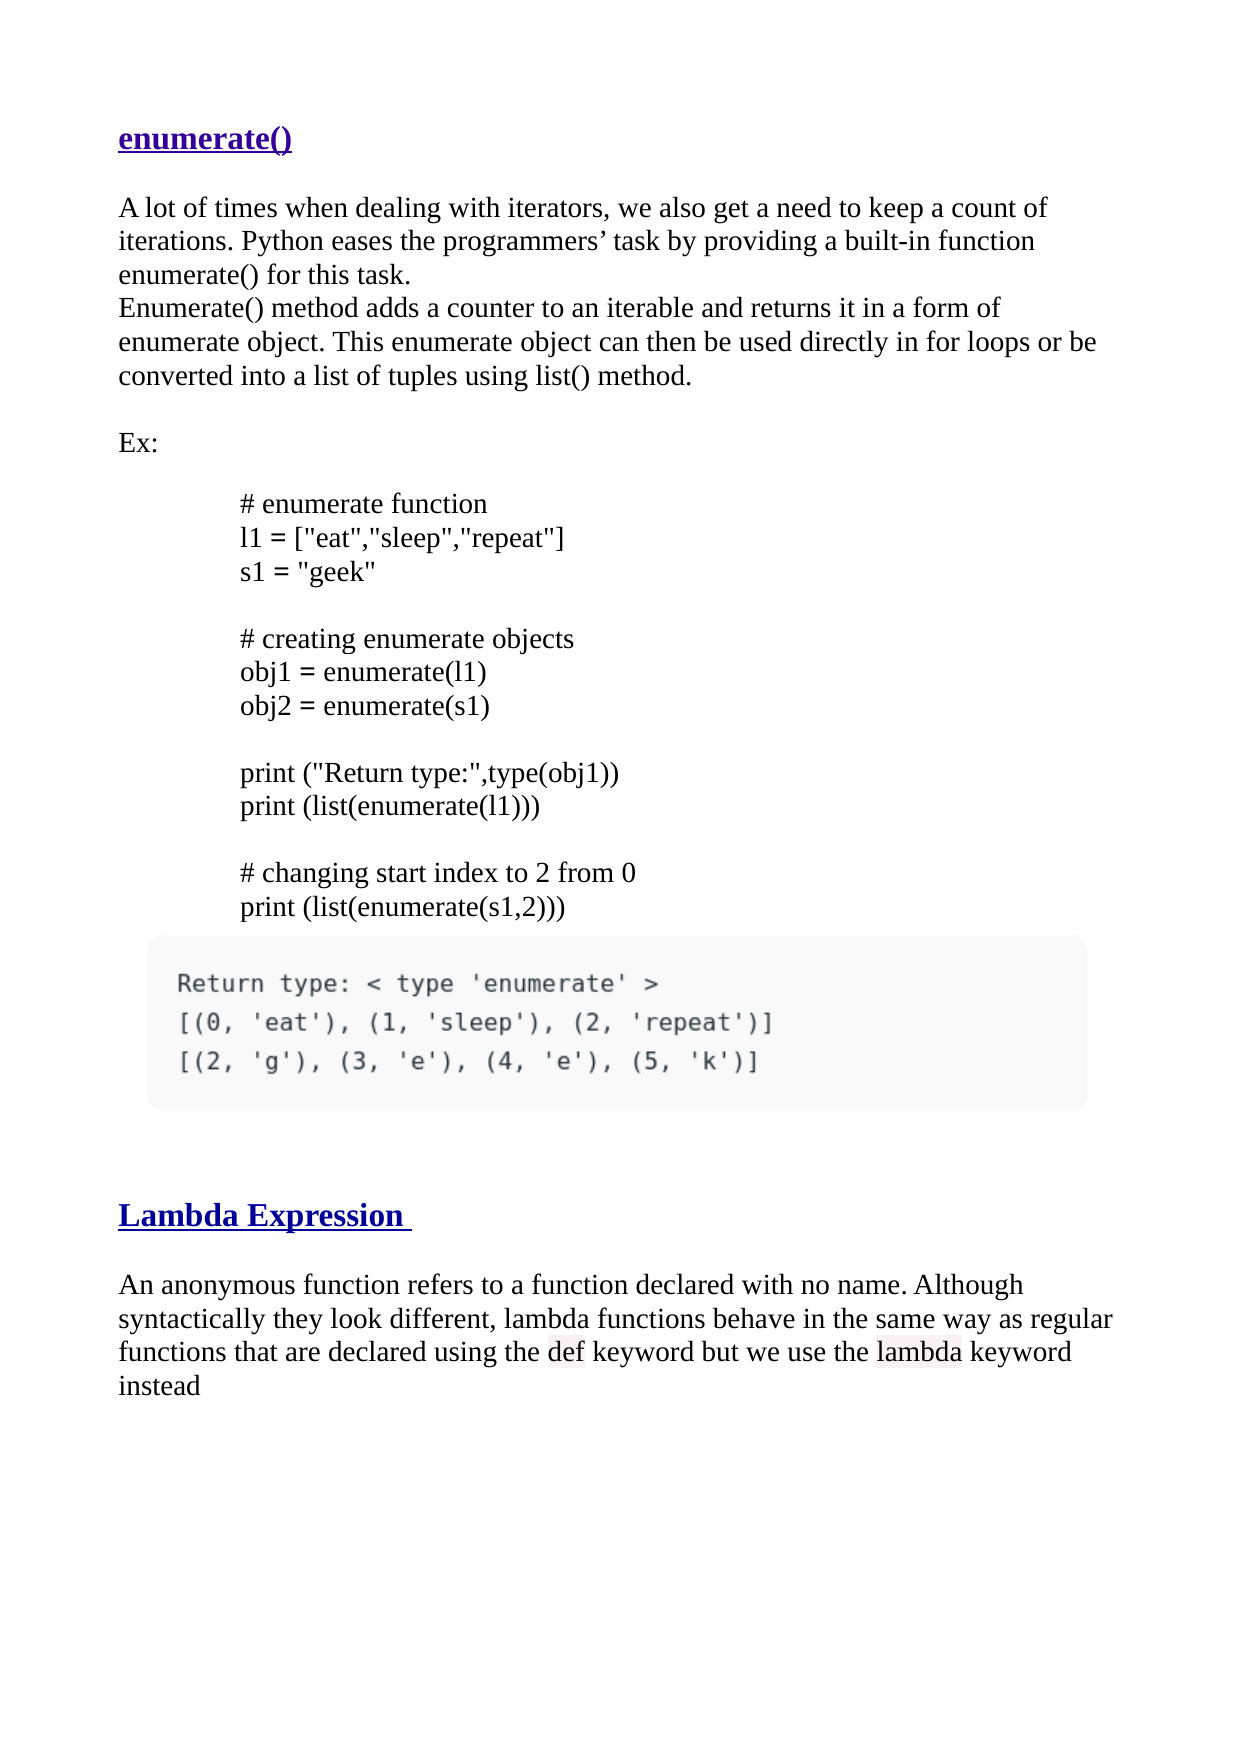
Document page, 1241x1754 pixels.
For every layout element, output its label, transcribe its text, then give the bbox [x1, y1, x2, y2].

text enumerate() [118, 118, 1122, 156]
text print (list(enumerate(l1))) [240, 788, 1122, 822]
text s1 = "geek" [240, 554, 1122, 587]
text A lot of times when dealing with iterators, we also get a need to keep a count of iterations. Python eases the programmers’ task by providing a built-in function enumerate() for this task. Enumerate() method adds a counter to an iterable and returns it in a form of enumerate object. This enumerate object can then be used directly in for loops or be converted into a list of tuples using list() method. [118, 190, 1122, 391]
text Ex: [118, 425, 1122, 458]
text # creating enumerate objects [240, 621, 1122, 654]
text # changing start index to 2 from 0 [240, 856, 1122, 889]
picture [118, 922, 1123, 1162]
text Lambda Expression [118, 1196, 1122, 1234]
text print ("Return type:",type(obj1)) [240, 755, 1122, 788]
text obj1 = enumerate(l1) [240, 654, 1122, 688]
text obj2 = enumerate(s1) [240, 688, 1122, 721]
text An anonymous function refers to a function declared with no name. Although syntactically they look different, lambda functions behave in the same way as regular functions that are declared using the def keyword but we use the lambda keyword instead [118, 1267, 1122, 1402]
text # enumerate function [240, 487, 1122, 520]
text l1 = ["eat","sleep","repeat"] [240, 520, 1122, 554]
text print (list(enumerate(s1,2))) [240, 889, 1122, 922]
